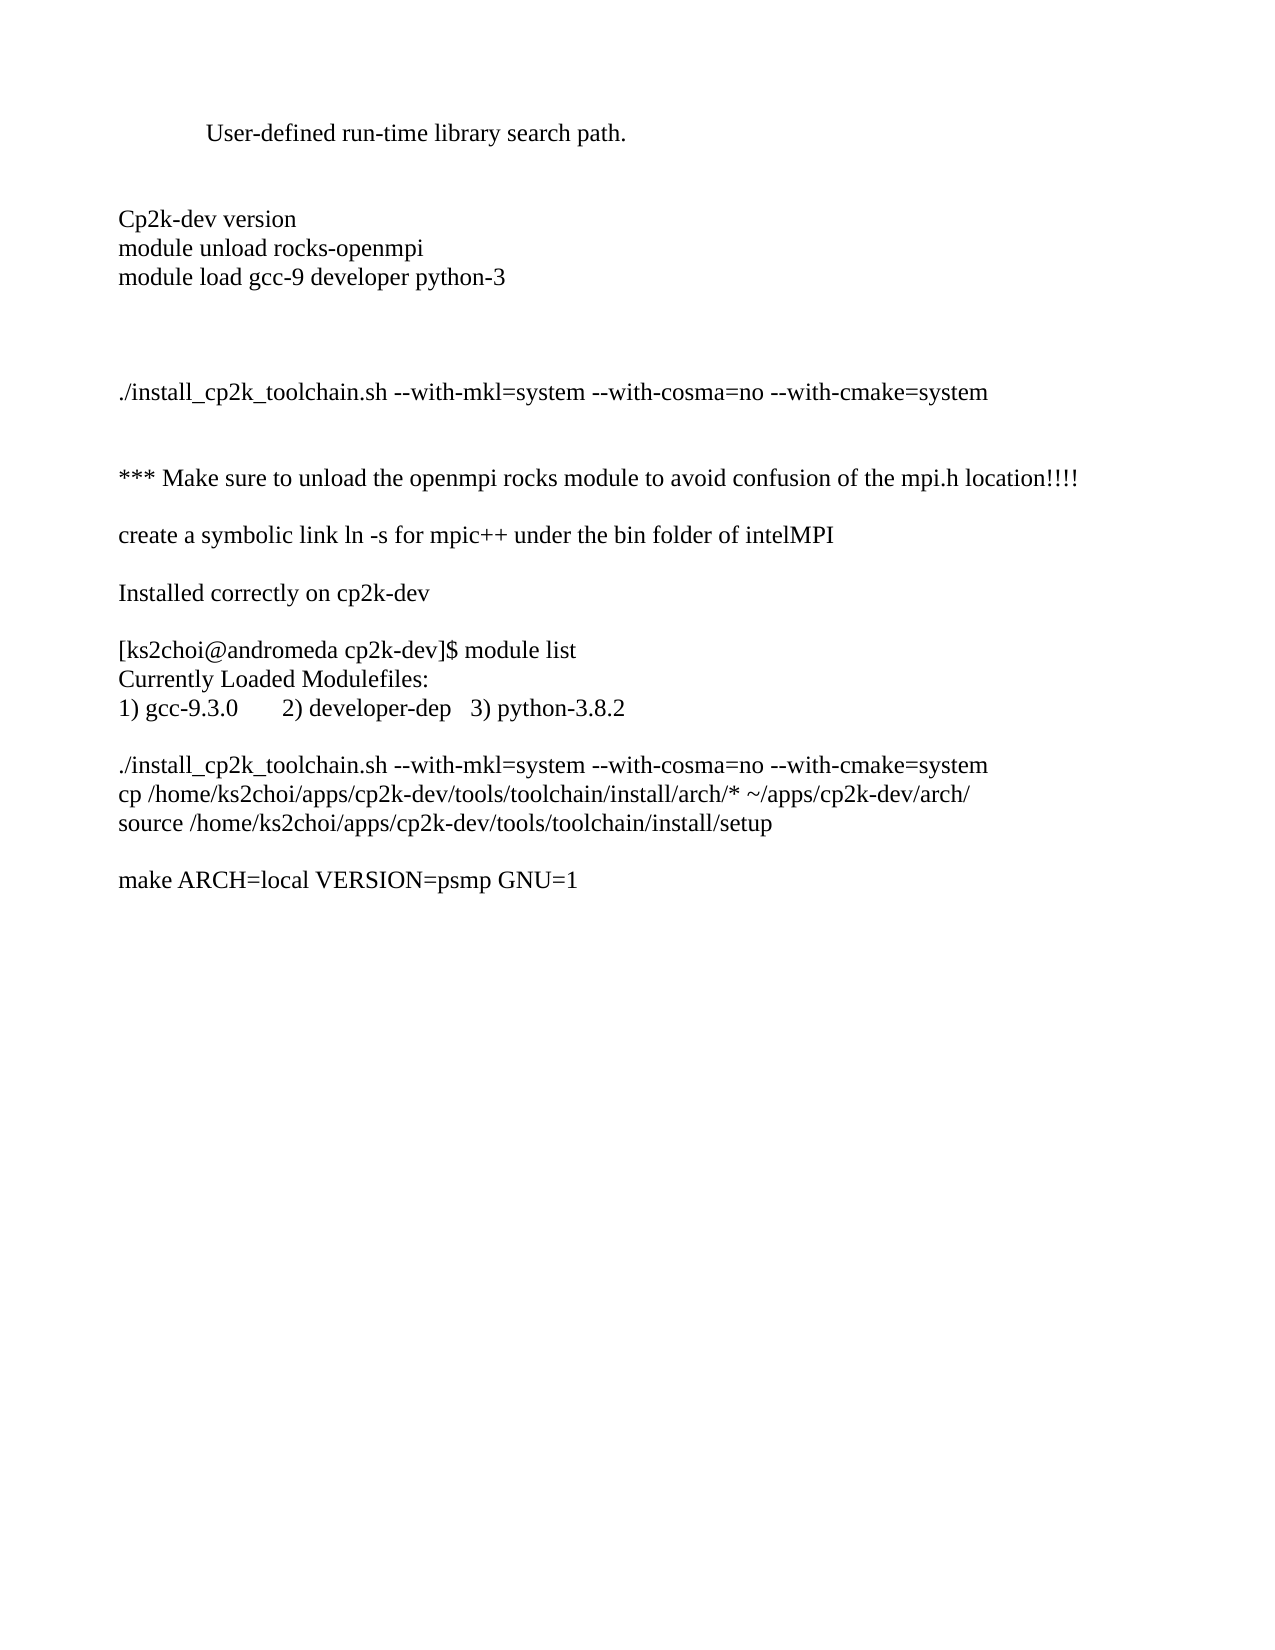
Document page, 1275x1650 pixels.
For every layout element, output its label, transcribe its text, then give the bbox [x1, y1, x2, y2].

text module unload rocks-openmpi [118, 233, 1157, 262]
text *** Make sure to unload the openmpi rocks module to avoid confusion of the mpi.h location!!!! [118, 463, 1157, 492]
text ./install_cp2k_toolchain.sh --with-mkl=system --with-cosma=no --with-cmake=system [118, 377, 1157, 406]
text Currently Loaded Modulefiles: [118, 664, 1157, 693]
text ./install_cp2k_toolchain.sh --with-mkl=system --with-cosma=no --with-cmake=system [118, 751, 1157, 779]
text source /home/ks2choi/apps/cp2k-dev/tools/toolchain/install/setup [118, 808, 1157, 837]
text create a symbolic link ln -s for mpic++ under the bin folder of intelMPI [118, 521, 1157, 549]
text module load gcc-9 developer python-3 [118, 262, 1157, 291]
text 1) gcc-9.3.0 2) developer-dep 3) python-3.8.2 [118, 693, 1157, 722]
text make ARCH=local VERSION=psmp GNU=1 [118, 866, 1157, 894]
text cp /home/ks2choi/apps/cp2k-dev/tools/toolchain/install/arch/* ~/apps/cp2k-dev/arch/ [118, 779, 1157, 808]
text Installed correctly on cp2k-dev [118, 578, 1157, 607]
text [ks2choi@andromeda cp2k-dev]$ module list [118, 636, 1157, 664]
text Cp2k-dev version [118, 204, 1157, 233]
text User-defined run-time library search path. [118, 118, 1157, 147]
